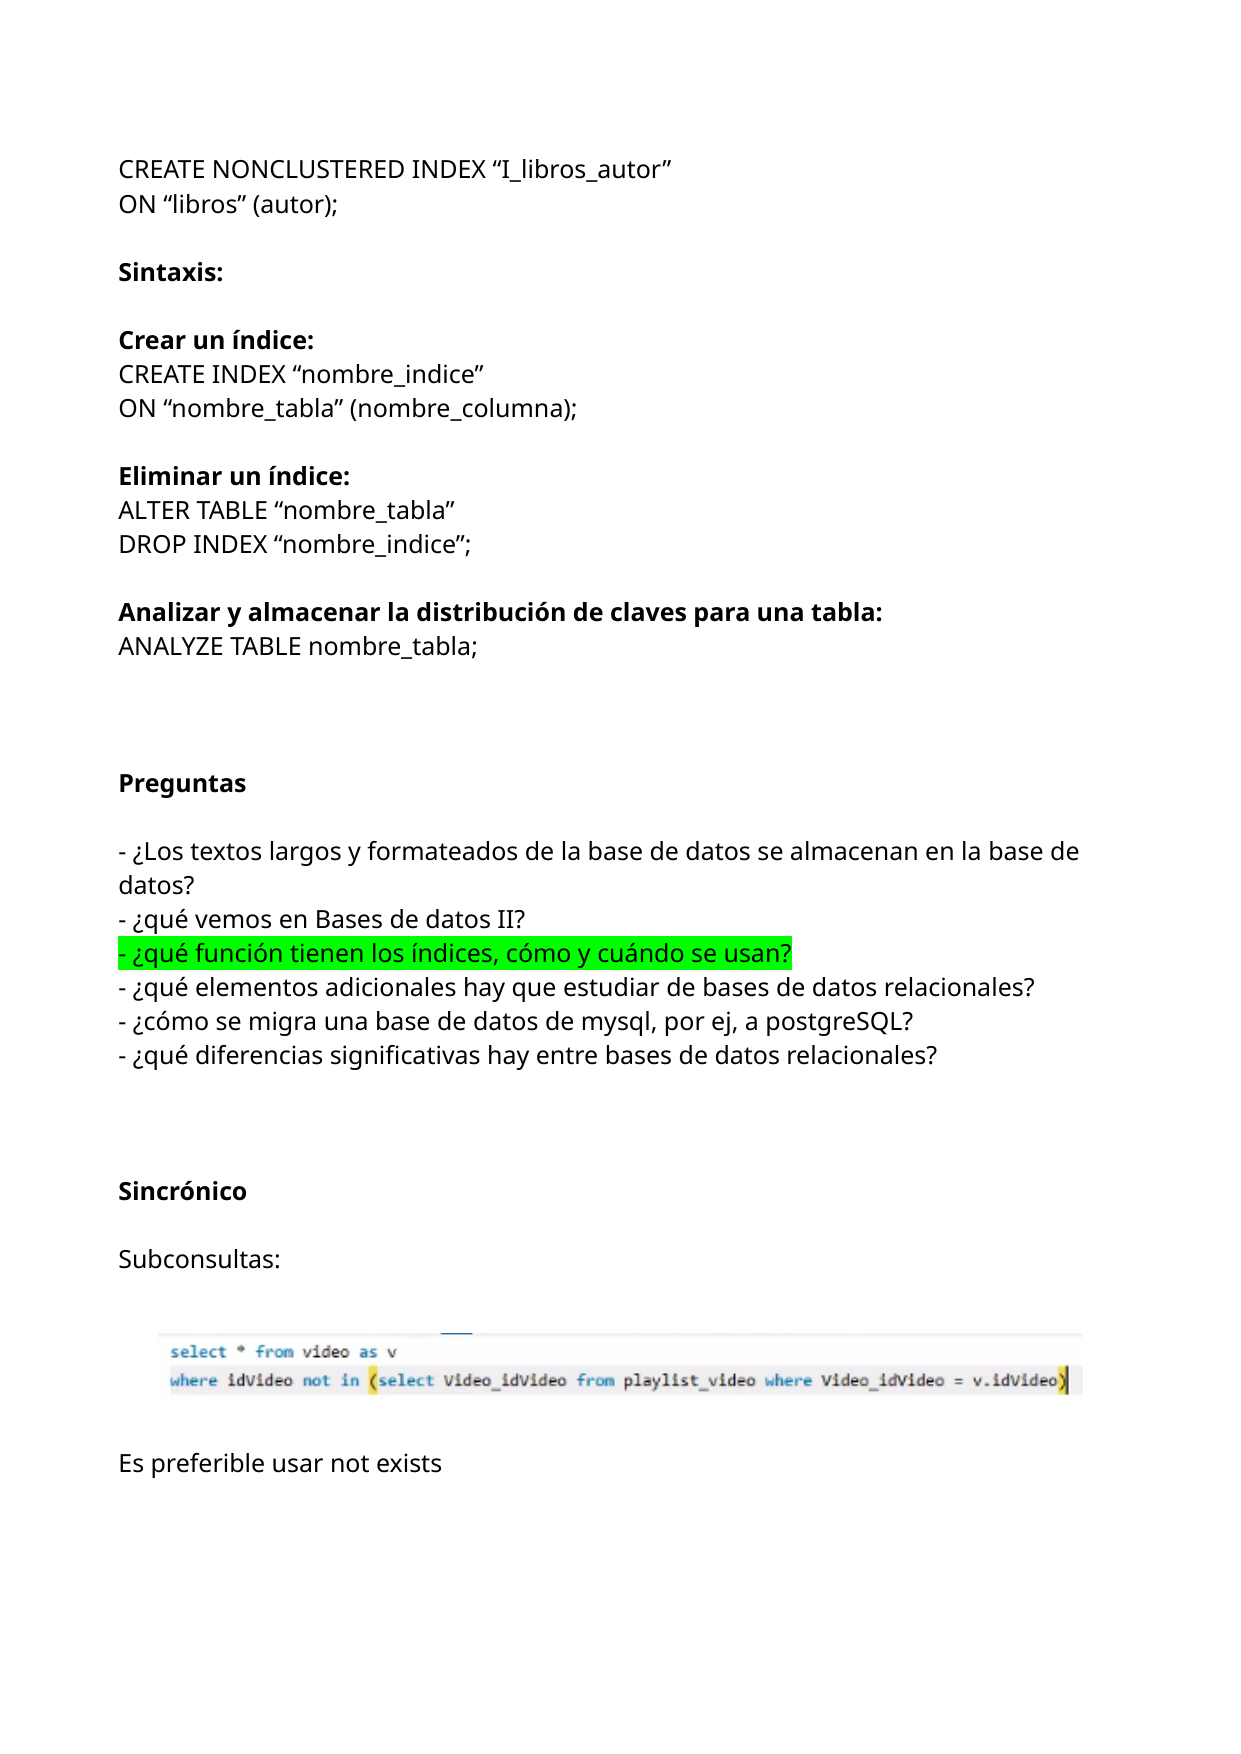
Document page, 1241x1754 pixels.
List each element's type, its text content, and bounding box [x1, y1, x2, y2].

text Preguntas [118, 765, 1122, 799]
text Crear un índice: [118, 322, 1122, 357]
text Sintaxis: [118, 254, 1122, 288]
text DROP INDEX “nombre_indice”; [118, 527, 1122, 561]
text Subconsultas: [118, 1242, 1122, 1276]
text Analizar y almacenar la distribución de claves para una tabla: [118, 595, 1122, 629]
text ALTER TABLE “nombre_tabla” [118, 493, 1122, 527]
text - ¿qué diferencias significativas hay entre bases de datos relacionales? [118, 1038, 1122, 1072]
text - ¿qué elementos adicionales hay que estudiar de bases de datos relacionales? [118, 970, 1122, 1004]
text Es preferible usar not exists [118, 1310, 1122, 1479]
text CREATE INDEX “nombre_indice” [118, 357, 1122, 391]
text Eliminar un índice: [118, 459, 1122, 493]
text Sincrónico [118, 1174, 1122, 1208]
text - ¿qué función tienen los índices, cómo y cuándo se usan? [118, 936, 1122, 970]
text CREATE NONCLUSTERED INDEX “I_libros_autor” [118, 152, 1122, 186]
text ON “libros” (autor); [118, 186, 1122, 220]
picture [157, 1333, 1083, 1404]
text - ¿cómo se migra una base de datos de mysql, por ej, a postgreSQL? [118, 1004, 1122, 1038]
text ON “nombre_tabla” (nombre_columna); [118, 391, 1122, 425]
text ANALYZE TABLE nombre_tabla; [118, 629, 1122, 663]
text - ¿qué vemos en Bases de datos II? [118, 902, 1122, 936]
text - ¿Los textos largos y formateados de la base de datos se almacenan en la base de datos? [118, 833, 1122, 902]
